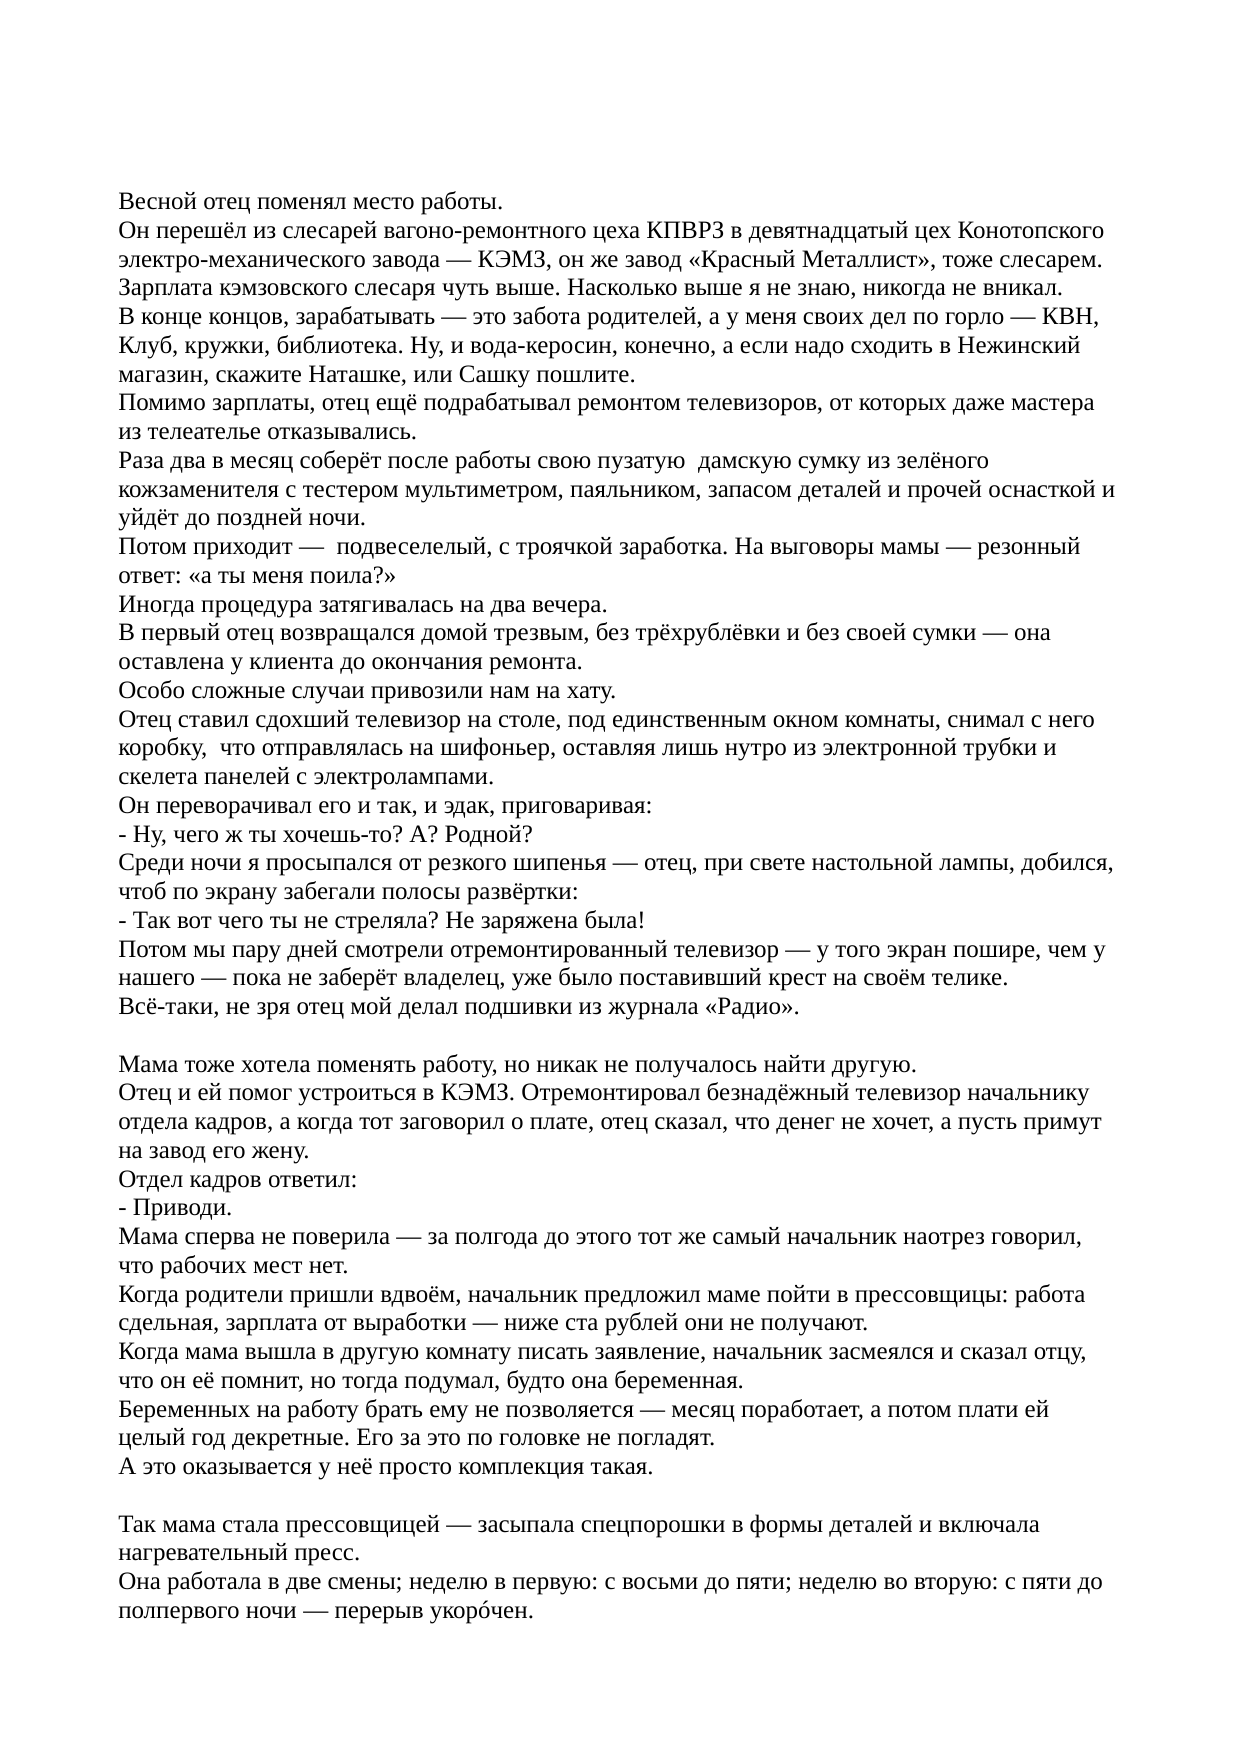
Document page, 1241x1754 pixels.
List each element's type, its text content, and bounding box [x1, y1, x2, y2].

text - Приводи. [118, 1192, 1122, 1221]
text Потом мы пару дней смотрели отремонтированный телевизор — у того экран пошире, чем у нашего — пока не заберёт владелец, уже было поставивший крест на своём телике. [118, 934, 1122, 991]
text Она работала в две смены; неделю в первую: с восьми до пяти; неделю во вторую: с пяти до полпервого ночи — перерыв укорóчен. [118, 1566, 1122, 1624]
text В конце концов, зарабатывать — это забота родителей, а у меня своих дел по горло — КВН, Клуб, кружки, библиотека. Ну, и вода-керосин, конечно, а если надо сходить в Нежинский магазин, скажите Наташке, или Сашку пошлите. [118, 301, 1122, 387]
text В первый отец возвращался домой трезвым, без трёхрублёвки и без своей сумки — она оставлена у клиента до окончания ремонта. [118, 617, 1122, 675]
text Всё-таки, не зря отец мой делал подшивки из журнала «Радио». [118, 991, 1122, 1020]
text Отец ставил сдохший телевизор на столе, под единственным окном комнаты, снимал с него коробку, что отправлялась на шифоньер, оставляя лишь нутро из электронной трубки и скелета панелей с электролампами. [118, 704, 1122, 790]
text Когда родители пришли вдвоём, начальник предложил маме пойти в прессовщицы: работа сдельная, зарплата от выработки — ниже ста рублей они не получают. [118, 1279, 1122, 1336]
text А это оказывается у неё просто комплекция такая. [118, 1451, 1122, 1480]
text Весной отец поменял место работы. [118, 186, 1122, 215]
text Особо сложные случаи привозили нам на хату. [118, 675, 1122, 704]
text - Ну, чего ж ты хочешь-то? А? Родной? [118, 819, 1122, 847]
text Отдел кадров ответил: [118, 1164, 1122, 1192]
text Среди ночи я просыпался от резкого шипенья — отец, при свете настольной лампы, добился, чтоб по экрану забегали полосы развёртки: [118, 847, 1122, 905]
text Иногда процедура затягивалась на два вечера. [118, 589, 1122, 617]
text Беременных на работу брать ему не позволяется — месяц поработает, а потом плати ей целый год декретные. Его за это по головке не погладят. [118, 1394, 1122, 1451]
text Мама тоже хотела поменять работу, но никак не получалось найти другую. [118, 1049, 1122, 1077]
text Когда мама вышла в другую комнату писать заявление, начальник засмеялся и сказал отцу, что он её помнит, но тогда подумал, будто она беременная. [118, 1336, 1122, 1394]
text Потом приходит — подвеселелый, с троячкой заработка. На выговоры мамы — резонный ответ: «а ты меня поила?» [118, 531, 1122, 589]
text Помимо зарплаты, отец ещё подрабатывал ремонтом телевизоров, от которых даже мастера из телеателье отказывались. [118, 387, 1122, 445]
text Раза два в месяц соберёт после работы свою пузатую дамскую сумку из зелёного кожзаменителя с тестером мультиметром, паяльником, запасом деталей и прочей оснасткой и уйдёт до поздней ночи. [118, 445, 1122, 531]
text Он переворачивал его и так, и эдак, приговаривая: [118, 790, 1122, 819]
text Зарплата кэмзовского слесаря чуть выше. Насколько выше я не знаю, никогда не вникал. [118, 272, 1122, 301]
text Он перешёл из слесарей вагоно-ремонтного цеха КПВРЗ в девятнадцатый цех Конотопского электро-механического завода — КЭМЗ, он же завод «Красный Металлист», тоже слесарем. [118, 215, 1122, 272]
text Отец и ей помог устроиться в КЭМЗ. Отремонтировал безнадёжный телевизор начальнику отдела кадров, а когда тот заговорил о плате, отец сказал, что денег не хочет, а пусть примут на завод его жену. [118, 1077, 1122, 1164]
text - Так вот чего ты не стреляла? Не заряжена была! [118, 905, 1122, 934]
text Так мама стала прессовщицей — засыпала спецпорошки в формы деталей и включала нагревательный пресс. [118, 1509, 1122, 1566]
text Мама сперва не поверила — за полгода до этого тот же самый начальник наотрез говорил, что рабочих мест нет. [118, 1221, 1122, 1279]
